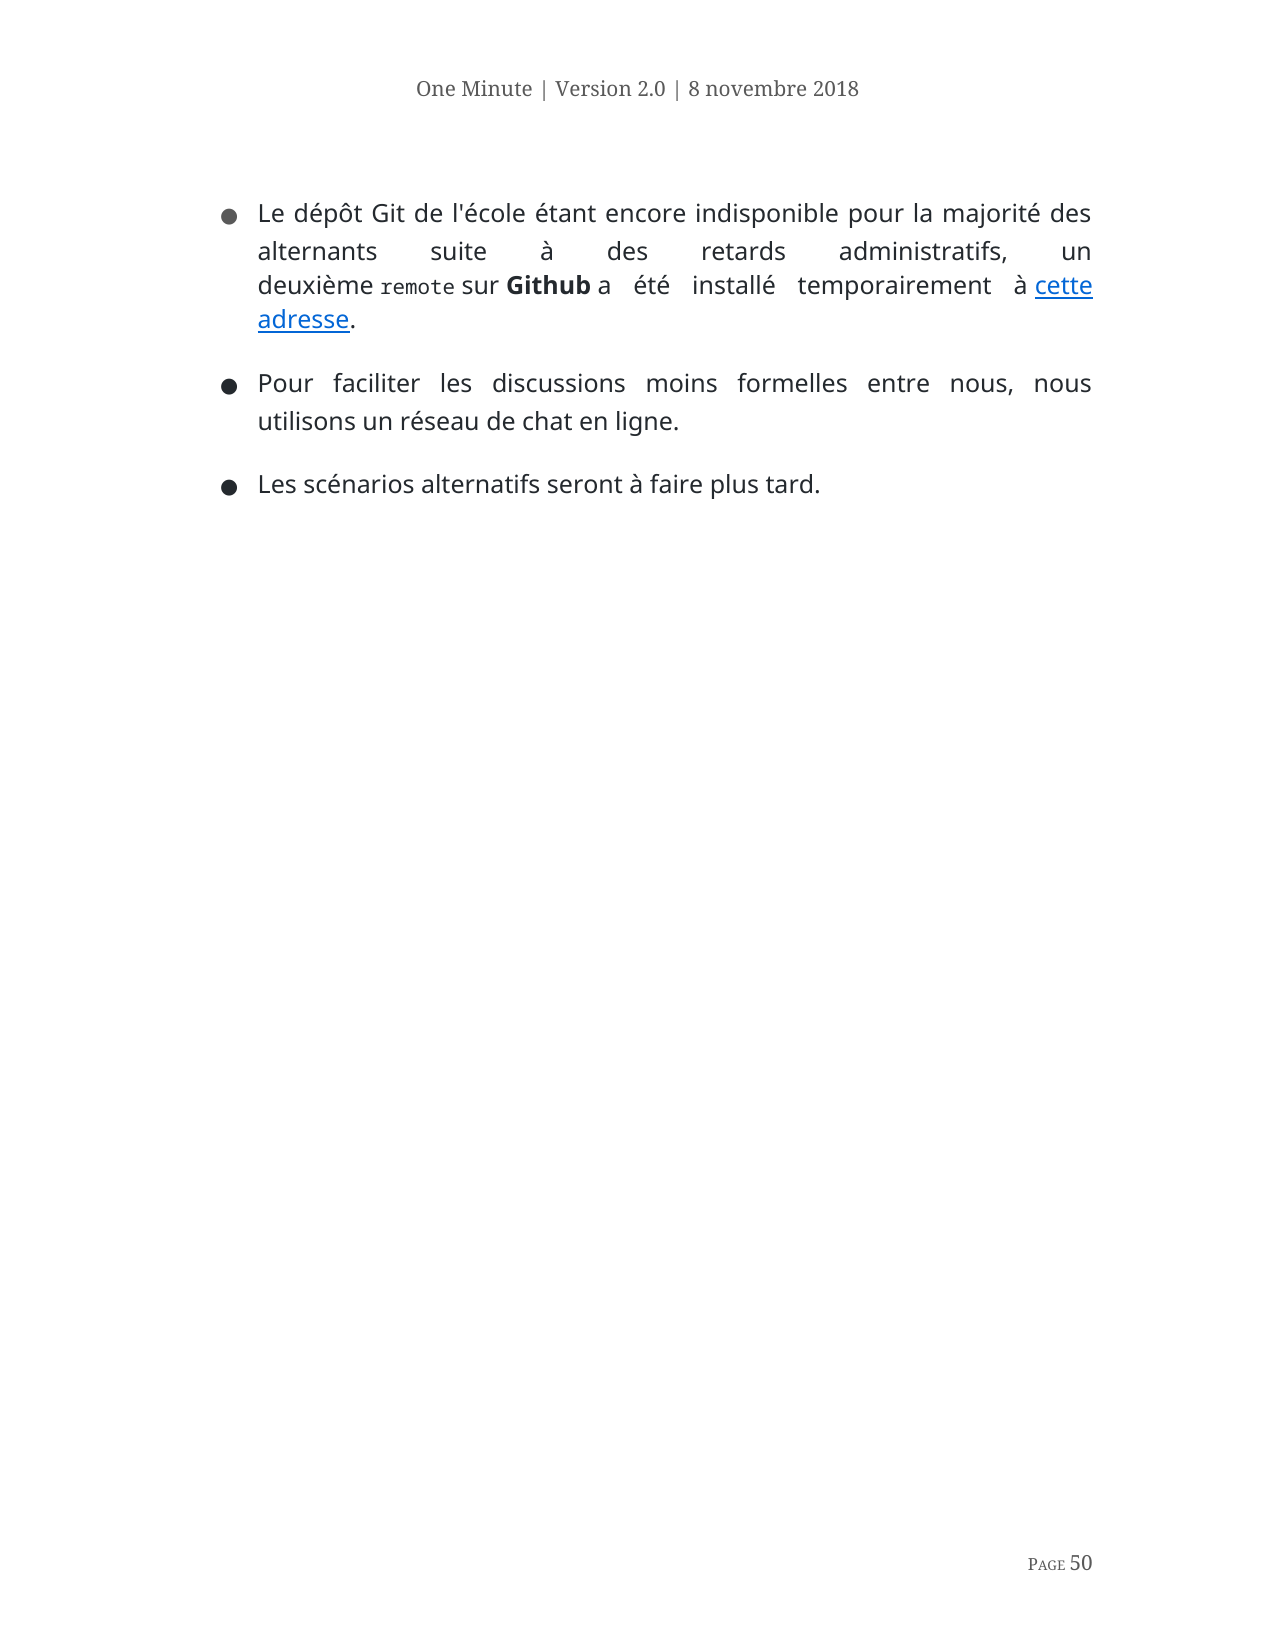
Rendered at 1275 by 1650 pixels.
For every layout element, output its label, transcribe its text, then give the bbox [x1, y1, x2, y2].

list Les scénarios alternatifs seront à faire plus tard. [220, 463, 1093, 506]
list Pour faciliter les discussions moins formelles entre nous, nous utilisons un réseau de chat en ligne. [220, 361, 1093, 438]
list Le dépôt Git de l'école étant encore indisponible pour la majorité des alternants suite à des retards administratifs, un deuxième remote sur Github a été installé temporairement à cette adresse. [220, 191, 1093, 336]
